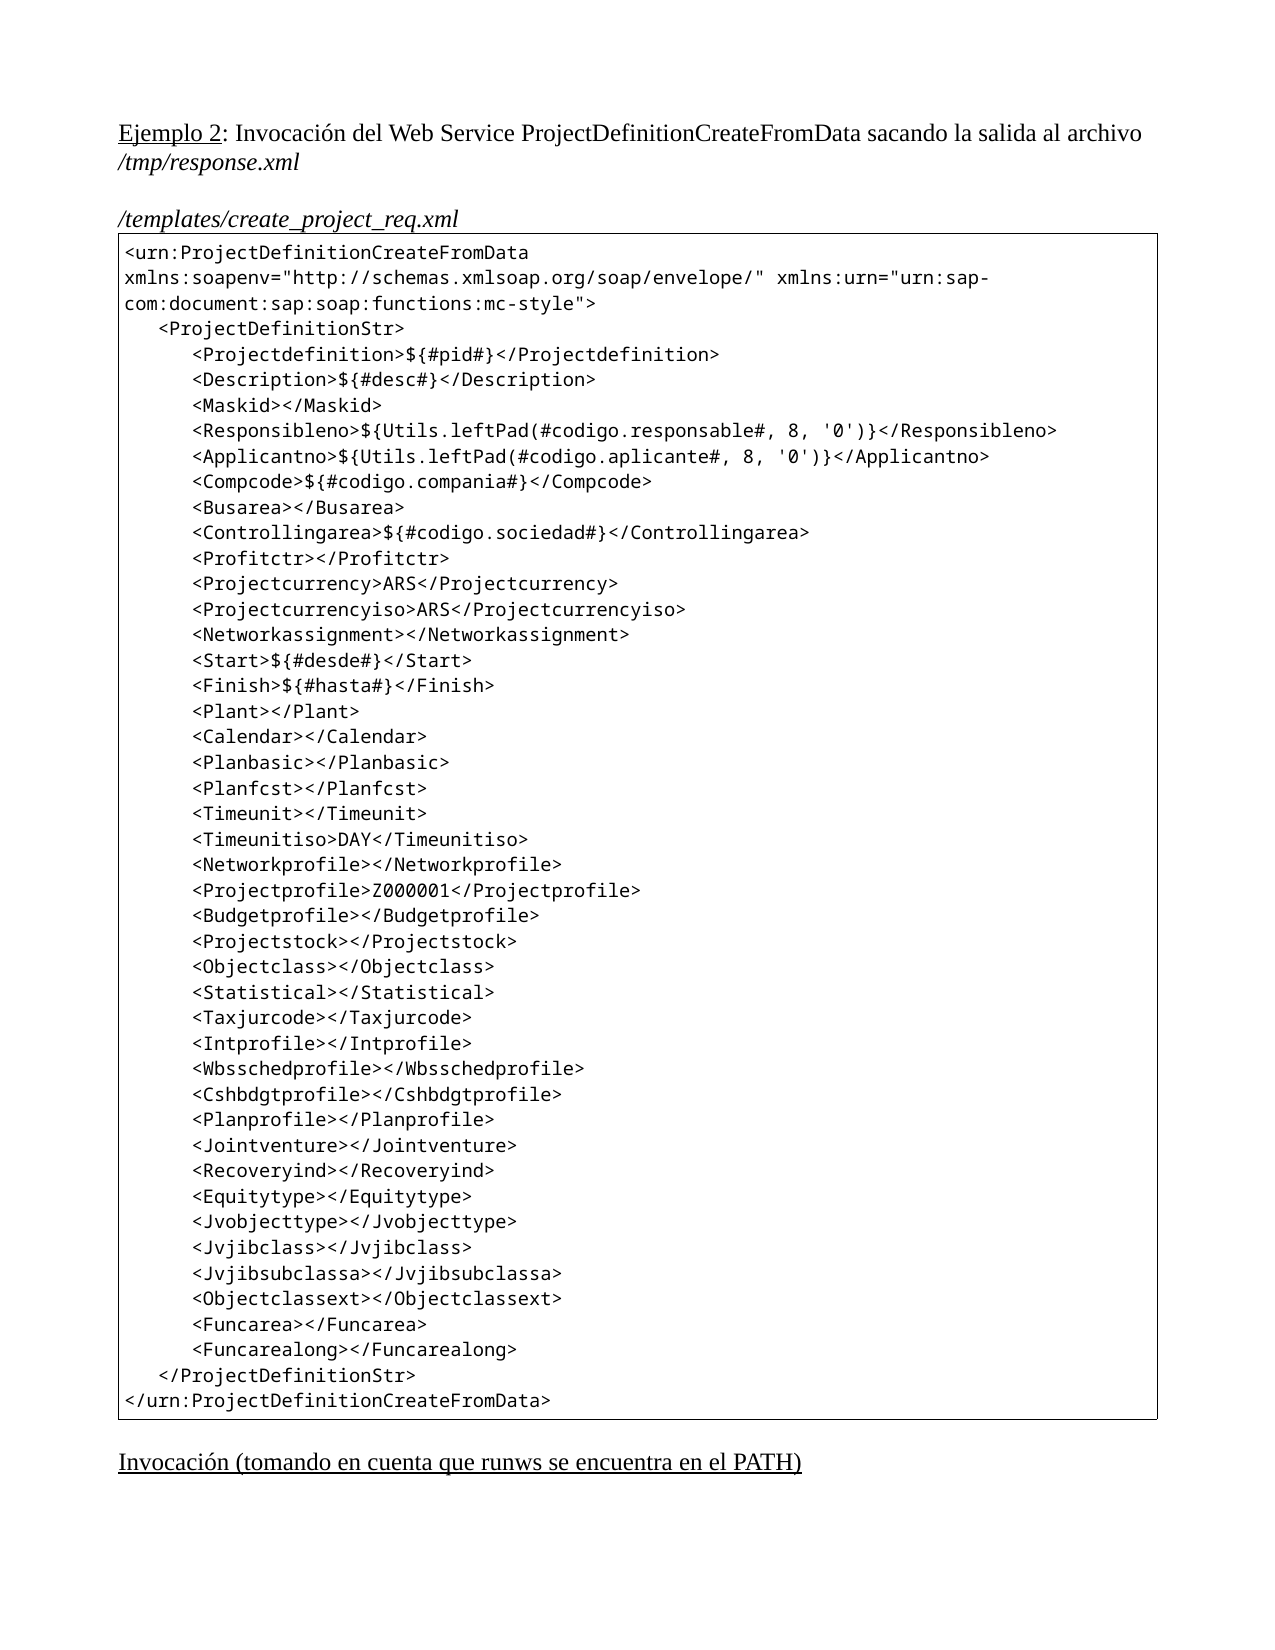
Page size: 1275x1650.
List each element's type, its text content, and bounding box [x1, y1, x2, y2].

text Invocación (tomando en cuenta que runws se encuentra en el PATH) [118, 1447, 1157, 1476]
table_header <urn:ProjectDefinitionCreateFromData xmlns:soapenv="http://schemas.xmlsoap.org/soap/envelope/" xmlns:urn="urn:sap-com:document:sap:soap:functions:mc-style"> <ProjectDefinitionStr> <Projectdefinition>${#pid#}</Projectdefinition> <Description>${#desc#}</Description> <Maskid></Maskid> <Responsibleno>${Utils.leftPad(#codigo.responsable#, 8, '0')}</Responsibleno> <Applicantno>${Utils.leftPad(#codigo.aplicante#, 8, '0')}</Applicantno> <Compcode>${#codigo.compania#}</Compcode> <Busarea></Busarea> <Controllingarea>${#codigo.sociedad#}</Controllingarea> <Profitctr></Profitctr> <Projectcurrency>ARS</Projectcurrency> <Projectcurrencyiso>ARS</Projectcurrencyiso> <Networkassignment></Networkassignment> <Start>${#desde#}</Start> <Finish>${#hasta#}</Finish> <Plant></Plant> <Calendar></Calendar> <Planbasic></Planbasic> <Planfcst></Planfcst> <Timeunit></Timeunit> <Timeunitiso>DAY</Timeunitiso> <Networkprofile></Networkprofile> <Projectprofile>Z000001</Projectprofile> <Budgetprofile></Budgetprofile> <Projectstock></Projectstock> <Objectclass></Objectclass> <Statistical></Statistical> <Taxjurcode></Taxjurcode> <Intprofile></Intprofile> <Wbsschedprofile></Wbsschedprofile> <Cshbdgtprofile></Cshbdgtprofile> <Planprofile></Planprofile> <Jointventure></Jointventure> <Recoveryind></Recoveryind> <Equitytype></Equitytype> <Jvobjecttype></Jvobjecttype> <Jvjibclass></Jvjibclass> <Jvjibsubclassa></Jvjibsubclassa> <Objectclassext></Objectclassext> <Funcarea></Funcarea> <Funcarealong></Funcarealong> </ProjectDefinitionStr> </urn:ProjectDefinitionCreateFromData> [119, 234, 1157, 1419]
text Ejemplo 2: Invocación del Web Service ProjectDefinitionCreateFromData sacando la salida al archivo /tmp/response.xml [118, 118, 1157, 176]
text /templates/create_project_req.xml [118, 204, 1157, 233]
